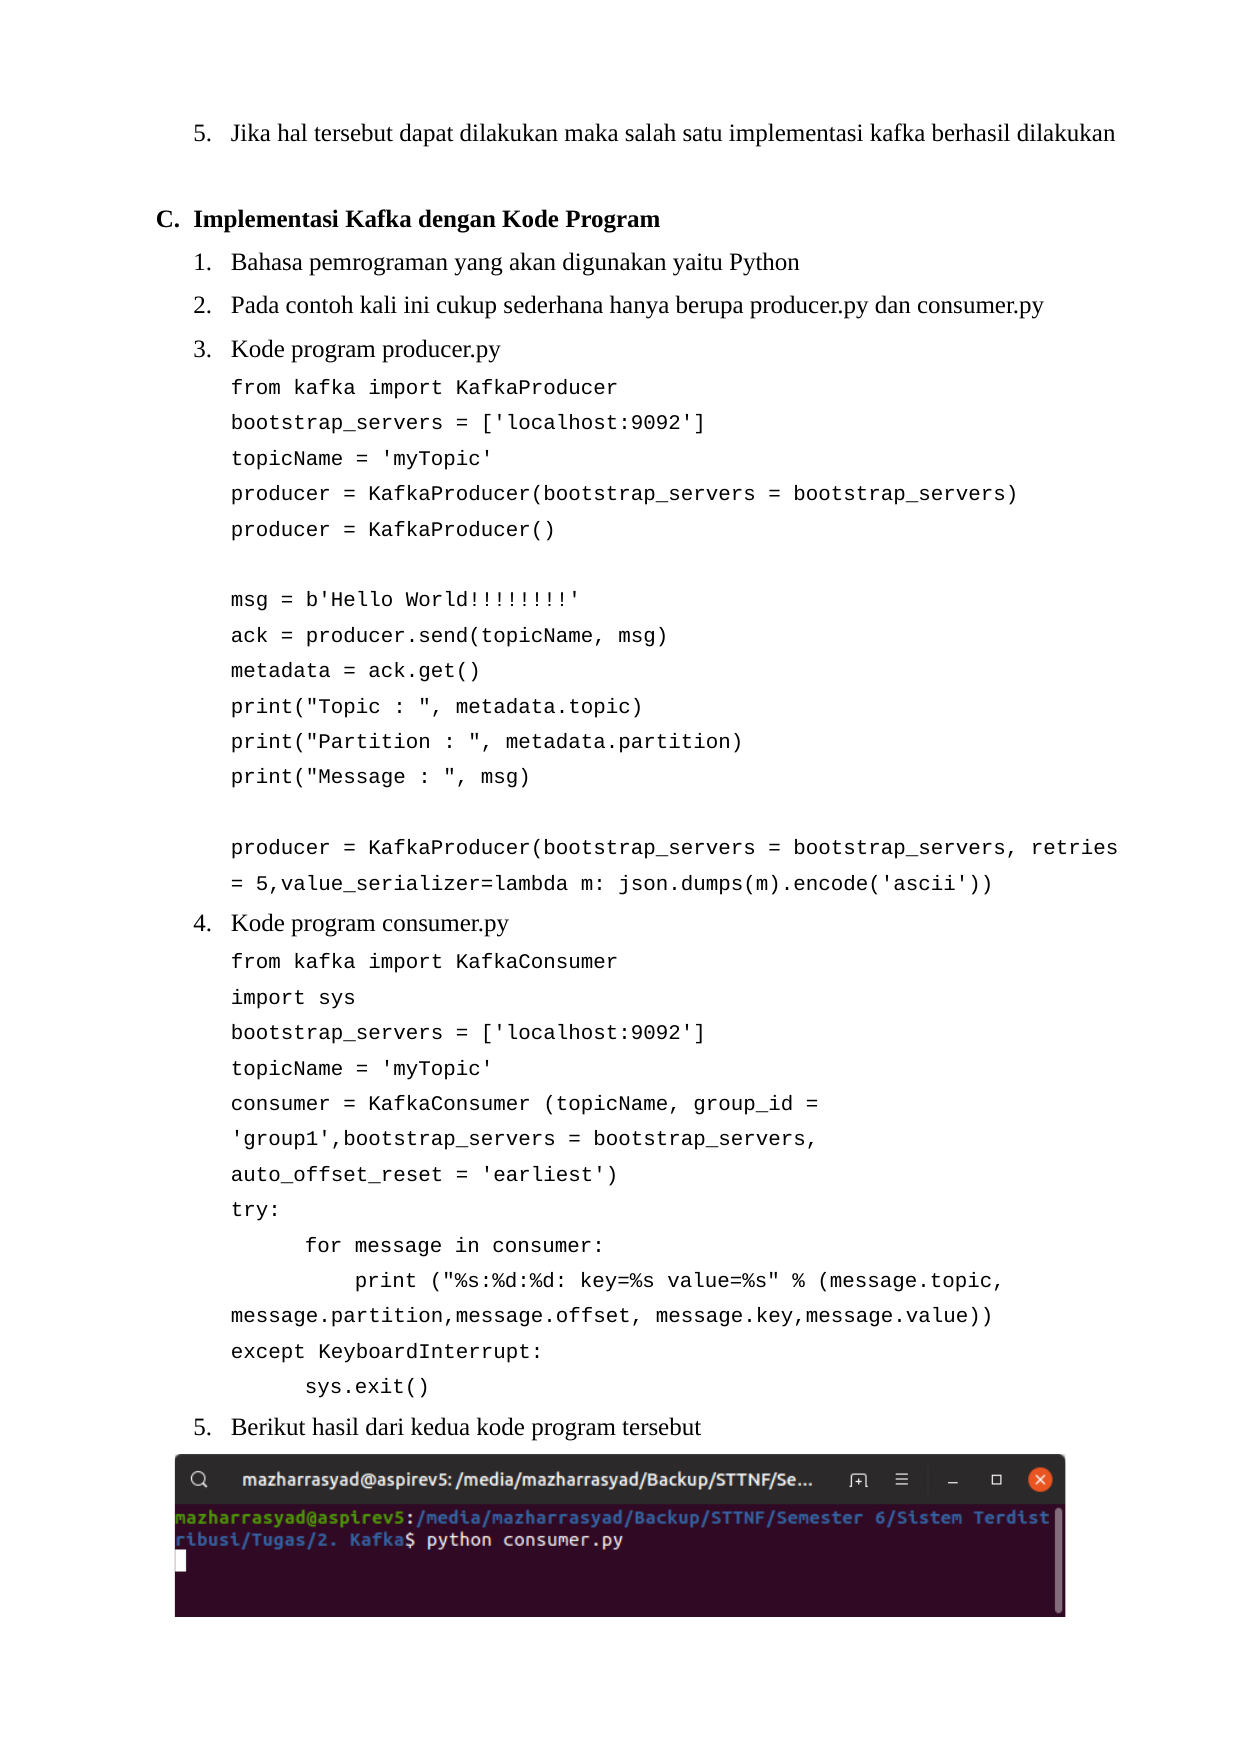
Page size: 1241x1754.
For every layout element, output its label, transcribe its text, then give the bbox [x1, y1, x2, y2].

picture [174, 1454, 1066, 1617]
list producer = KafkaProducer(bootstrap_servers = bootstrap_servers, retries = 5,value_serializer=lambda m: json.dumps(m).encode('ascii')) [193, 837, 1122, 896]
list Berikut hasil dari kedua kode program tersebut [193, 1412, 1122, 1440]
list sys.exit() [193, 1376, 1122, 1400]
list msg = b'Hello World!!!!!!!!' [193, 589, 1122, 613]
list producer = KafkaProducer(bootstrap_servers = bootstrap_servers) [193, 483, 1122, 507]
list Jika hal tersebut dapat dilakukan maka salah satu implementasi kafka berhasil dilakukan [193, 118, 1122, 147]
list Pada contoh kali ini cukup sederhana hanya berupa producer.py dan consumer.py [193, 291, 1122, 319]
list bootstrap_servers = ['localhost:9092'] [193, 412, 1122, 436]
list producer = KafkaProducer() [193, 518, 1122, 542]
list from kafka import KafkaProducer [193, 377, 1122, 401]
list topicName = 'myTopic' [193, 1057, 1122, 1081]
list print("Partition : ", metadata.partition) [193, 731, 1122, 755]
list consumer = KafkaConsumer (topicName, group_id = 'group1',bootstrap_servers = bootstrap_servers, [193, 1093, 1122, 1152]
list print ("%s:%d:%d: key=%s value=%s" % (message.topic, message.partition,message.offset, message.key,message.value)) [193, 1270, 1122, 1329]
list import sys [193, 987, 1122, 1010]
list bootstrap_servers = ['localhost:9092'] [193, 1022, 1122, 1046]
list ack = producer.send(topicName, msg) [193, 625, 1122, 648]
list Bahasa pemrograman yang akan digunakan yaitu Python [193, 247, 1122, 276]
list Implementasi Kafka dengan Kode Program [156, 204, 1122, 233]
list Kode program consumer.py [193, 908, 1122, 937]
list for message in consumer: [193, 1234, 1122, 1258]
list topicName = 'myTopic' [193, 448, 1122, 471]
list try: [193, 1199, 1122, 1223]
list except KeyboardInterrupt: [193, 1341, 1122, 1364]
list from kafka import KafkaConsumer [193, 951, 1122, 975]
list print("Topic : ", metadata.topic) [193, 696, 1122, 719]
list print("Message : ", msg) [193, 766, 1122, 790]
list auto_offset_reset = 'earliest') [193, 1164, 1122, 1187]
list Kode program producer.py [193, 334, 1122, 362]
list metadata = ack.get() [193, 660, 1122, 684]
